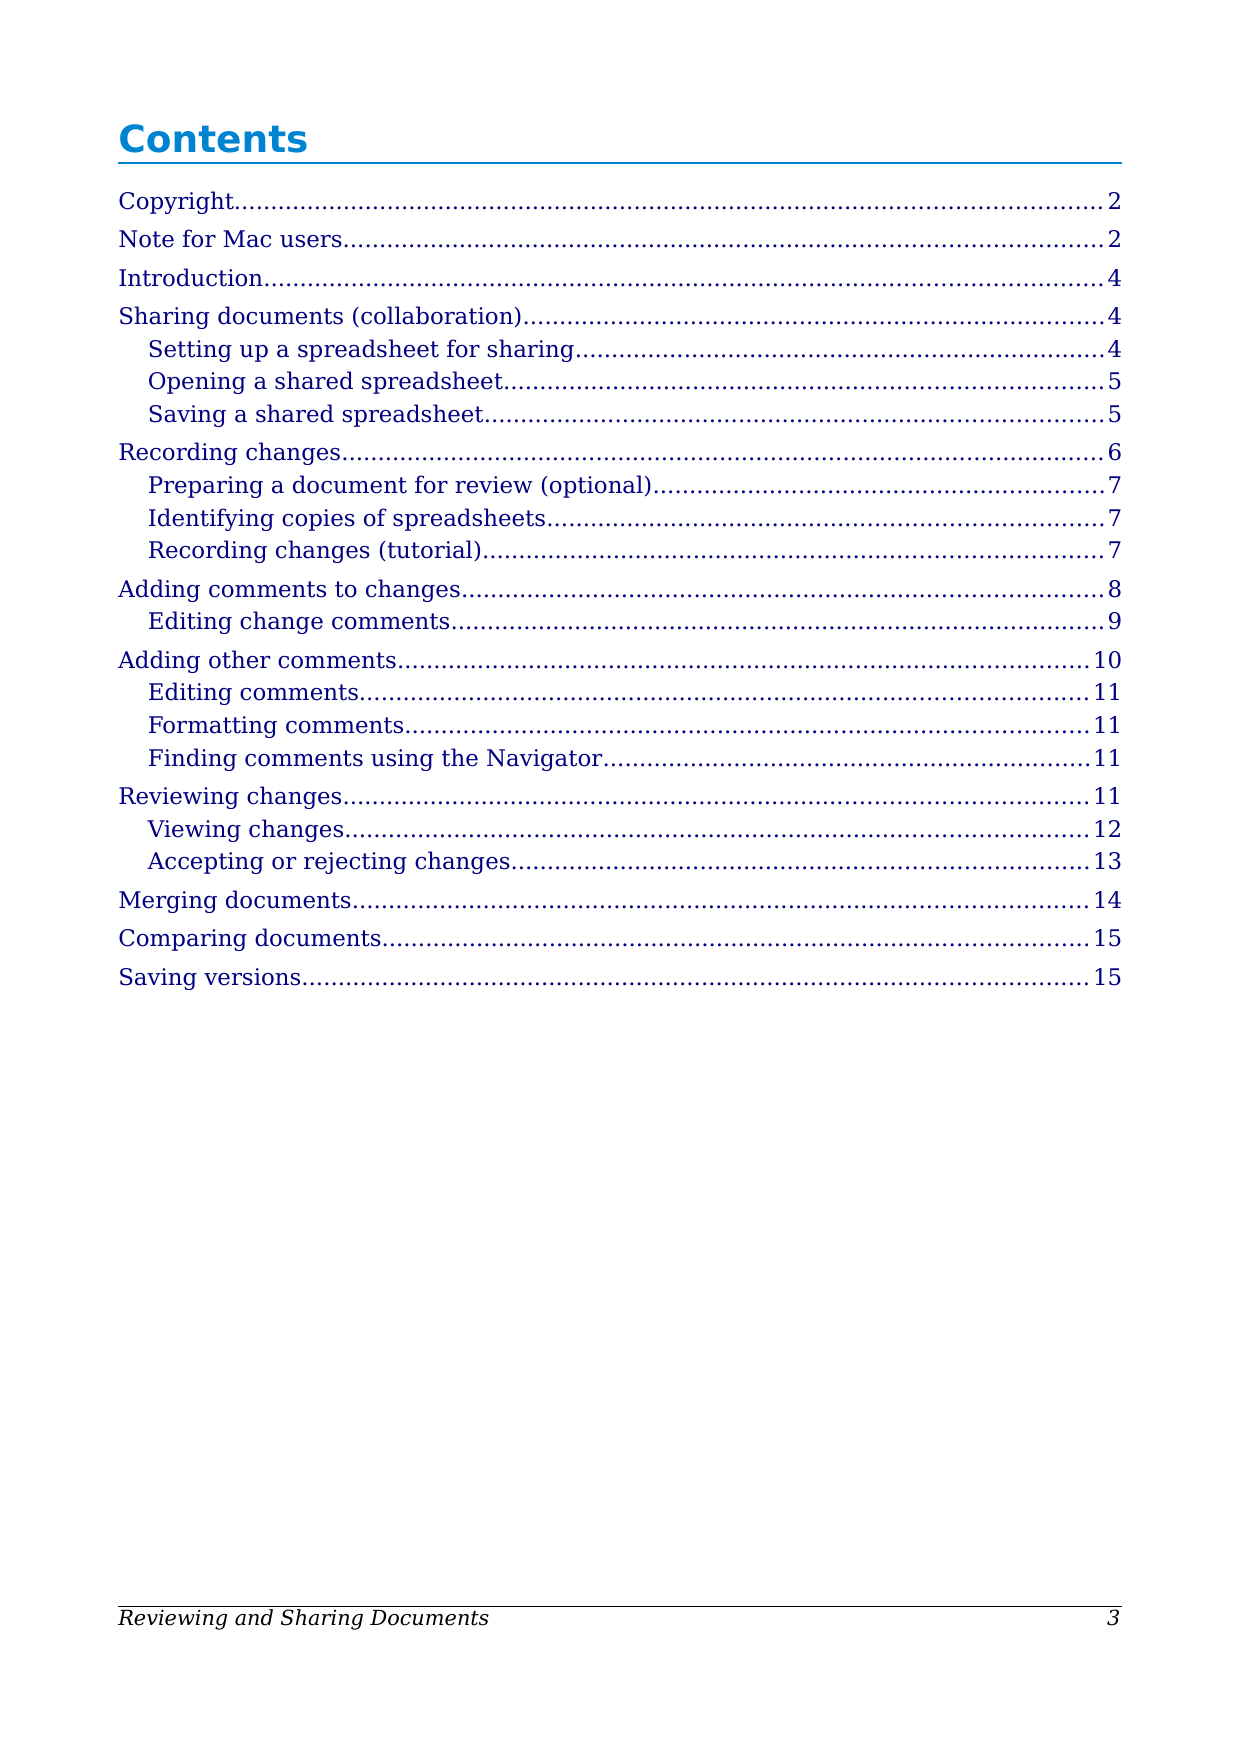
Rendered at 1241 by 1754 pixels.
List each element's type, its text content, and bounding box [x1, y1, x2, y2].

text Saving a shared spreadsheet 5 [148, 401, 1122, 428]
text Preparing a document for review (optional) 7 [148, 472, 1122, 499]
text Editing comments 11 [148, 679, 1122, 706]
text Identifying copies of spreadsheets 7 [148, 505, 1122, 531]
text Adding comments to changes 8 [118, 576, 1122, 602]
text Editing change comments 9 [148, 608, 1122, 635]
text Contents [118, 118, 1122, 162]
text Setting up a spreadsheet for sharing 4 [148, 336, 1122, 363]
text Opening a shared spreadsheet 5 [148, 368, 1122, 395]
text Viewing changes 12 [148, 816, 1122, 842]
text Introduction 4 [118, 265, 1122, 292]
text Recording changes (tutorial) 7 [148, 537, 1122, 564]
text Copyright 2 [118, 188, 1122, 215]
text Recording changes 6 [118, 439, 1122, 466]
text Sharing documents (collaboration) 4 [118, 303, 1122, 330]
text Formatting comments 11 [148, 712, 1122, 739]
text Accepting or rejecting changes 13 [148, 848, 1122, 875]
text Comparing documents 15 [118, 925, 1122, 952]
text Note for Mac users 2 [118, 226, 1122, 253]
text Merging documents 14 [118, 887, 1122, 913]
text Adding other comments 10 [118, 647, 1122, 673]
text Saving versions 15 [118, 964, 1122, 990]
text Reviewing changes 11 [118, 783, 1122, 810]
text Finding comments using the Navigator 11 [148, 745, 1122, 771]
